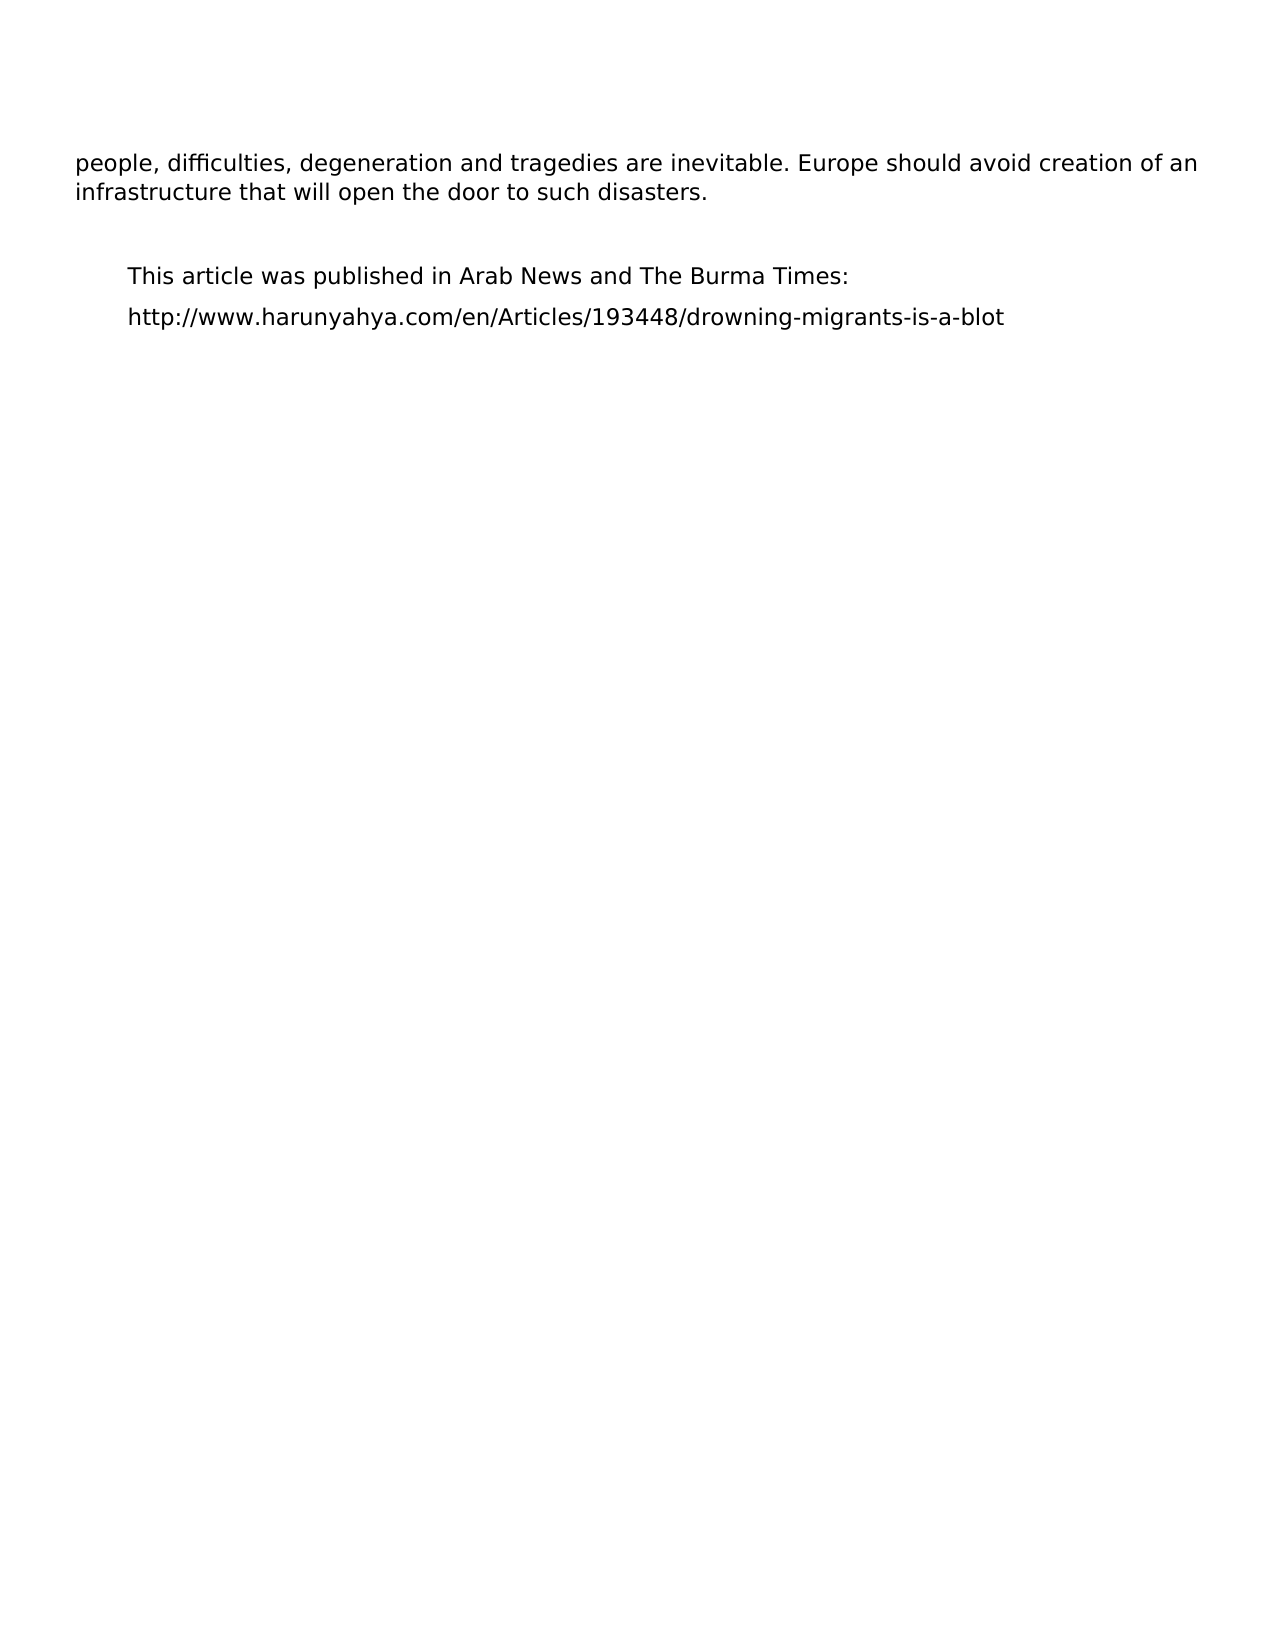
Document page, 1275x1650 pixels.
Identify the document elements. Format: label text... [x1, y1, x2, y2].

text This article was published in Arab News and The Burma Times: [127, 263, 1177, 289]
text http://www.harunyahya.com/en/Articles/193448/drowning-migrants-is-a-blot [127, 304, 1177, 331]
text people, difficulties, degeneration and tragedies are inevitable. Europe should avoid creation of an infrastructure that will open the door to such disasters. [75, 150, 1200, 206]
